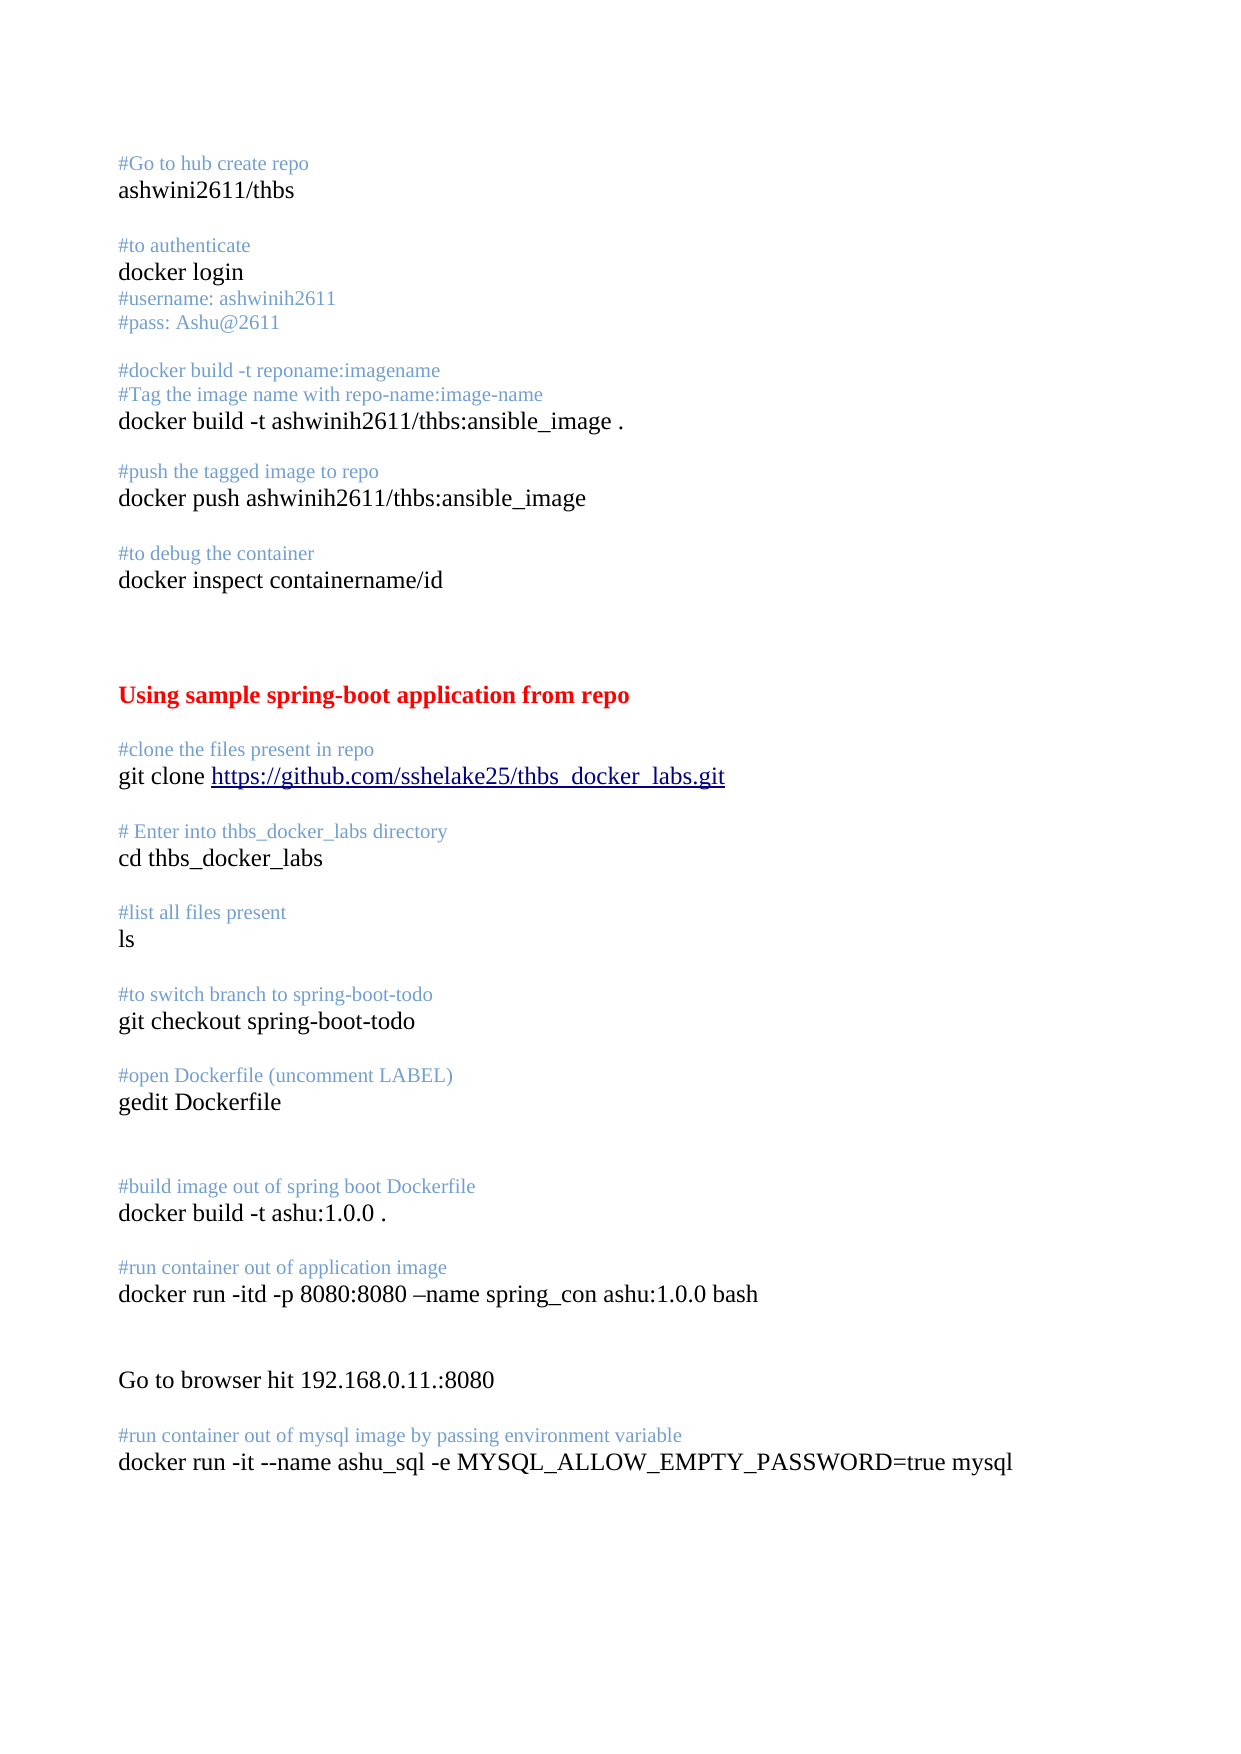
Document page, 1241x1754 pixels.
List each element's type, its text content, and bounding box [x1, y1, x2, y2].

text #docker build -t reponame:imagename [118, 358, 1122, 382]
text #list all files present [118, 900, 1122, 924]
text cd thbs_docker_labs [118, 843, 1122, 872]
text Go to browser hit 192.168.0.11.:8080 [118, 1366, 1122, 1394]
text #pass: Ashu@2611 [118, 310, 1122, 334]
text #run container out of mysql image by passing environment variable [118, 1423, 1122, 1447]
text ashwini2611/thbs [118, 176, 1122, 204]
text docker run -itd -p 8080:8080 –name spring_con ashu:1.0.0 bash [118, 1279, 1122, 1308]
text #Tag the image name with repo-name:image-name [118, 382, 1122, 406]
text docker login [118, 257, 1122, 286]
text docker run -it --name ashu_sql -e MYSQL_ALLOW_EMPTY_PASSWORD=true mysql [118, 1447, 1122, 1476]
text docker push ashwinih2611/thbs:ansible_image [118, 483, 1122, 512]
text ls [118, 924, 1122, 953]
text Using sample spring-boot application from repo [118, 680, 1122, 708]
text docker inspect containername/id [118, 565, 1122, 593]
text #to authenticate [118, 233, 1122, 257]
text docker build -t ashu:1.0.0 . [118, 1198, 1122, 1227]
text #to debug the container [118, 541, 1122, 565]
text git clone https://github.com/sshelake25/thbs_docker_labs.git [118, 761, 1122, 790]
text #username: ashwinih2611 [118, 286, 1122, 310]
text gedit Dockerfile [118, 1087, 1122, 1116]
text #Go to hub create repo [118, 147, 1122, 176]
text #push the tagged image to repo [118, 459, 1122, 483]
text docker build -t ashwinih2611/thbs:ansible_image . [118, 406, 1122, 435]
text #run container out of application image [118, 1255, 1122, 1279]
text # Enter into thbs_docker_labs directory [118, 819, 1122, 843]
text #build image out of spring boot Dockerfile [118, 1174, 1122, 1198]
text #clone the files present in repo [118, 737, 1122, 761]
text #to switch branch to spring-boot-todo [118, 982, 1122, 1006]
text #open Dockerfile (uncomment LABEL) [118, 1063, 1122, 1087]
text git checkout spring-boot-todo [118, 1006, 1122, 1035]
